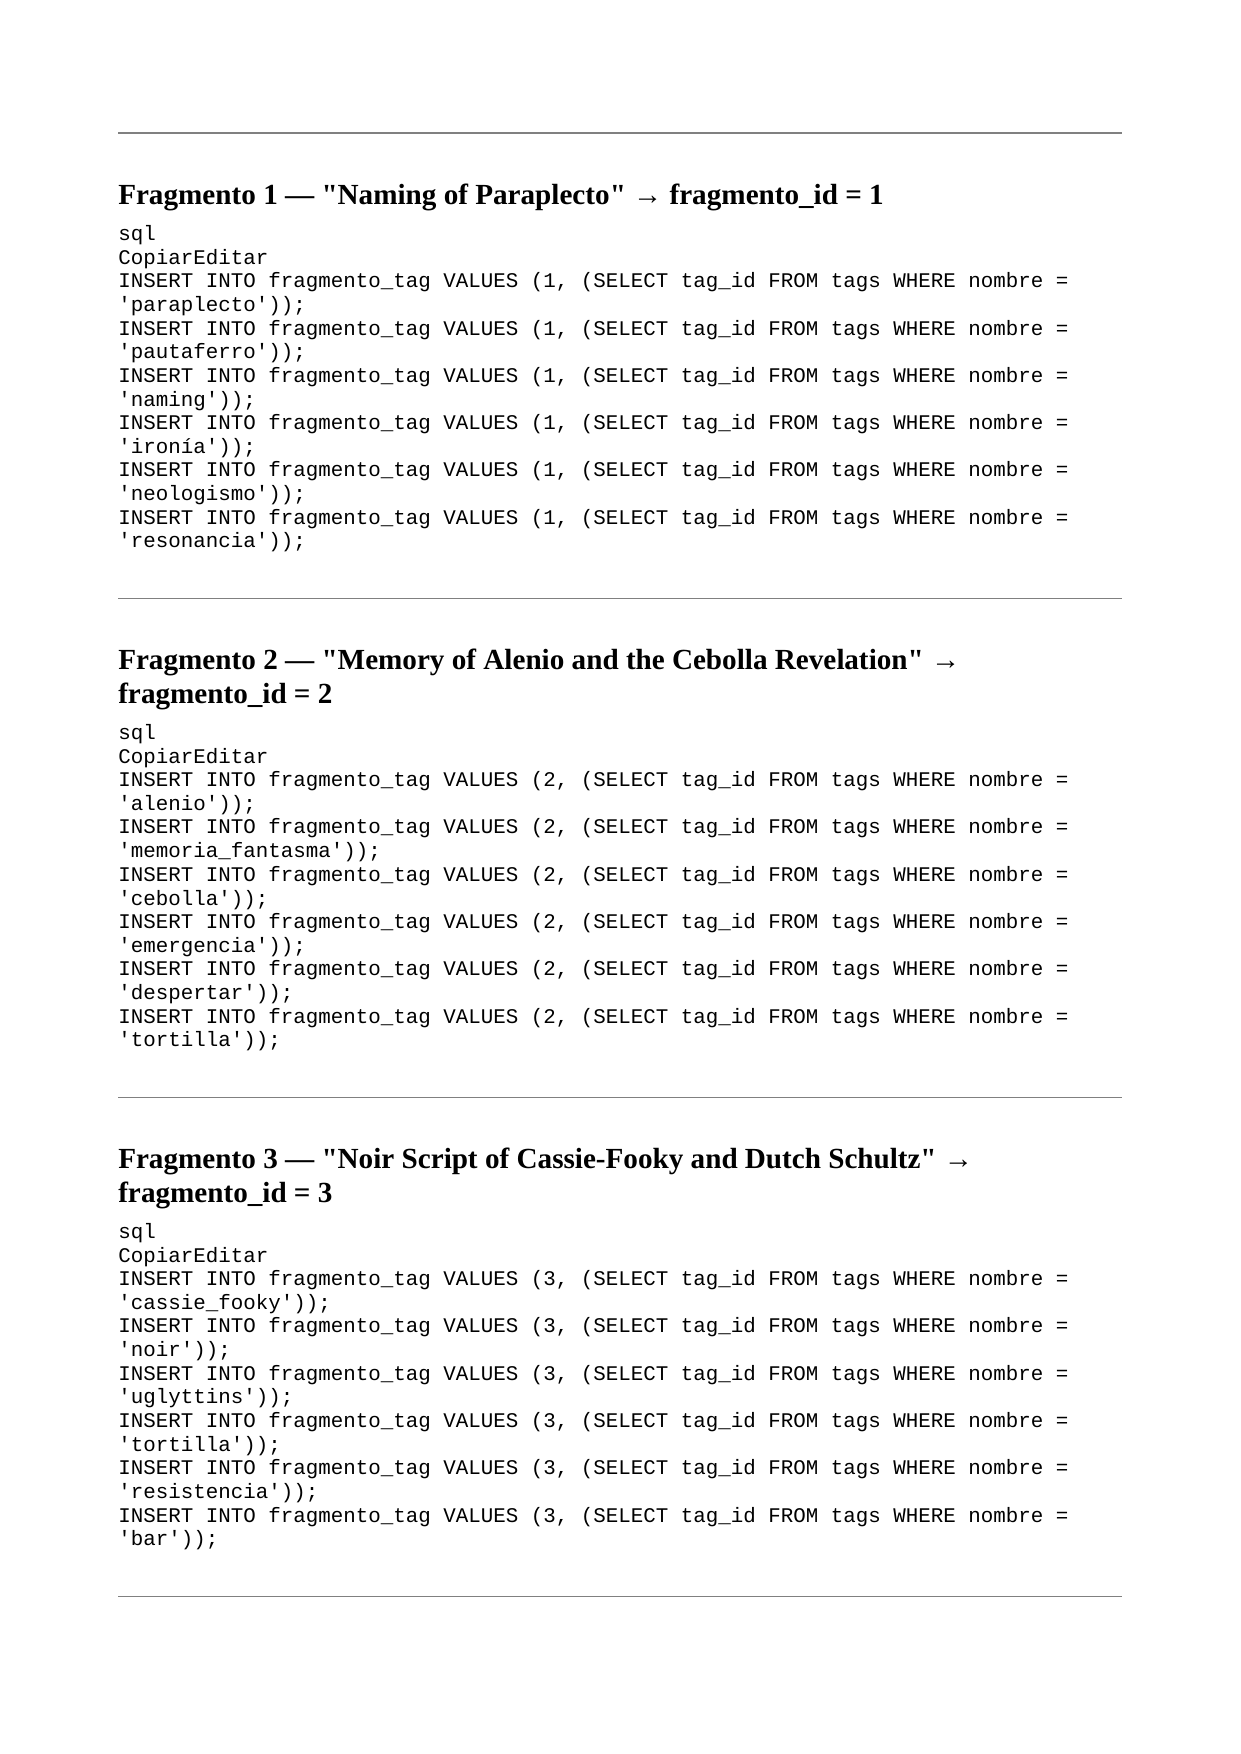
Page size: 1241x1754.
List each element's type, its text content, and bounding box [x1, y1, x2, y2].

text INSERT INTO fragmento_tag VALUES (3, (SELECT tag_id FROM tags WHERE nombre = 'resistencia')); [118, 1457, 1122, 1505]
text INSERT INTO fragmento_tag VALUES (1, (SELECT tag_id FROM tags WHERE nombre = 'naming')); [118, 365, 1122, 412]
text INSERT INTO fragmento_tag VALUES (2, (SELECT tag_id FROM tags WHERE nombre = 'emergencia')); [118, 911, 1122, 958]
text INSERT INTO fragmento_tag VALUES (2, (SELECT tag_id FROM tags WHERE nombre = 'alenio')); [118, 769, 1122, 817]
text INSERT INTO fragmento_tag VALUES (3, (SELECT tag_id FROM tags WHERE nombre = 'cassie_fooky')); [118, 1268, 1122, 1316]
text CopiarEditar [118, 746, 1122, 769]
text INSERT INTO fragmento_tag VALUES (3, (SELECT tag_id FROM tags WHERE nombre = 'uglyttins')); [118, 1363, 1122, 1410]
subtitle Fragmento 3 — "Noir Script of Cassie-Fooky and Dutch Schultz" → fragmento_id = 3 [118, 1141, 1122, 1208]
text INSERT INTO fragmento_tag VALUES (3, (SELECT tag_id FROM tags WHERE nombre = 'tortilla')); [118, 1410, 1122, 1457]
text INSERT INTO fragmento_tag VALUES (1, (SELECT tag_id FROM tags WHERE nombre = 'resonancia')); [118, 507, 1122, 554]
text sql [118, 223, 1122, 247]
text INSERT INTO fragmento_tag VALUES (2, (SELECT tag_id FROM tags WHERE nombre = 'tortilla')); [118, 1006, 1122, 1053]
text INSERT INTO fragmento_tag VALUES (3, (SELECT tag_id FROM tags WHERE nombre = 'bar')); [118, 1505, 1122, 1552]
text sql [118, 1221, 1122, 1244]
text INSERT INTO fragmento_tag VALUES (2, (SELECT tag_id FROM tags WHERE nombre = 'memoria_fantasma')); [118, 817, 1122, 864]
subtitle Fragmento 1 — "Naming of Paraplecto" → fragmento_id = 1 [118, 177, 1122, 211]
text CopiarEditar [118, 1244, 1122, 1268]
text INSERT INTO fragmento_tag VALUES (2, (SELECT tag_id FROM tags WHERE nombre = 'despertar')); [118, 958, 1122, 1006]
text INSERT INTO fragmento_tag VALUES (2, (SELECT tag_id FROM tags WHERE nombre = 'cebolla')); [118, 864, 1122, 911]
text sql [118, 722, 1122, 746]
subtitle Fragmento 2 — "Memory of Alenio and the Cebolla Revelation" → fragmento_id = 2 [118, 642, 1122, 709]
text INSERT INTO fragmento_tag VALUES (1, (SELECT tag_id FROM tags WHERE nombre = 'paraplecto')); [118, 270, 1122, 318]
text INSERT INTO fragmento_tag VALUES (1, (SELECT tag_id FROM tags WHERE nombre = 'pautaferro')); [118, 318, 1122, 365]
text INSERT INTO fragmento_tag VALUES (3, (SELECT tag_id FROM tags WHERE nombre = 'noir')); [118, 1316, 1122, 1363]
text INSERT INTO fragmento_tag VALUES (1, (SELECT tag_id FROM tags WHERE nombre = 'ironía')); [118, 412, 1122, 459]
text INSERT INTO fragmento_tag VALUES (1, (SELECT tag_id FROM tags WHERE nombre = 'neologismo')); [118, 459, 1122, 507]
text CopiarEditar [118, 247, 1122, 270]
